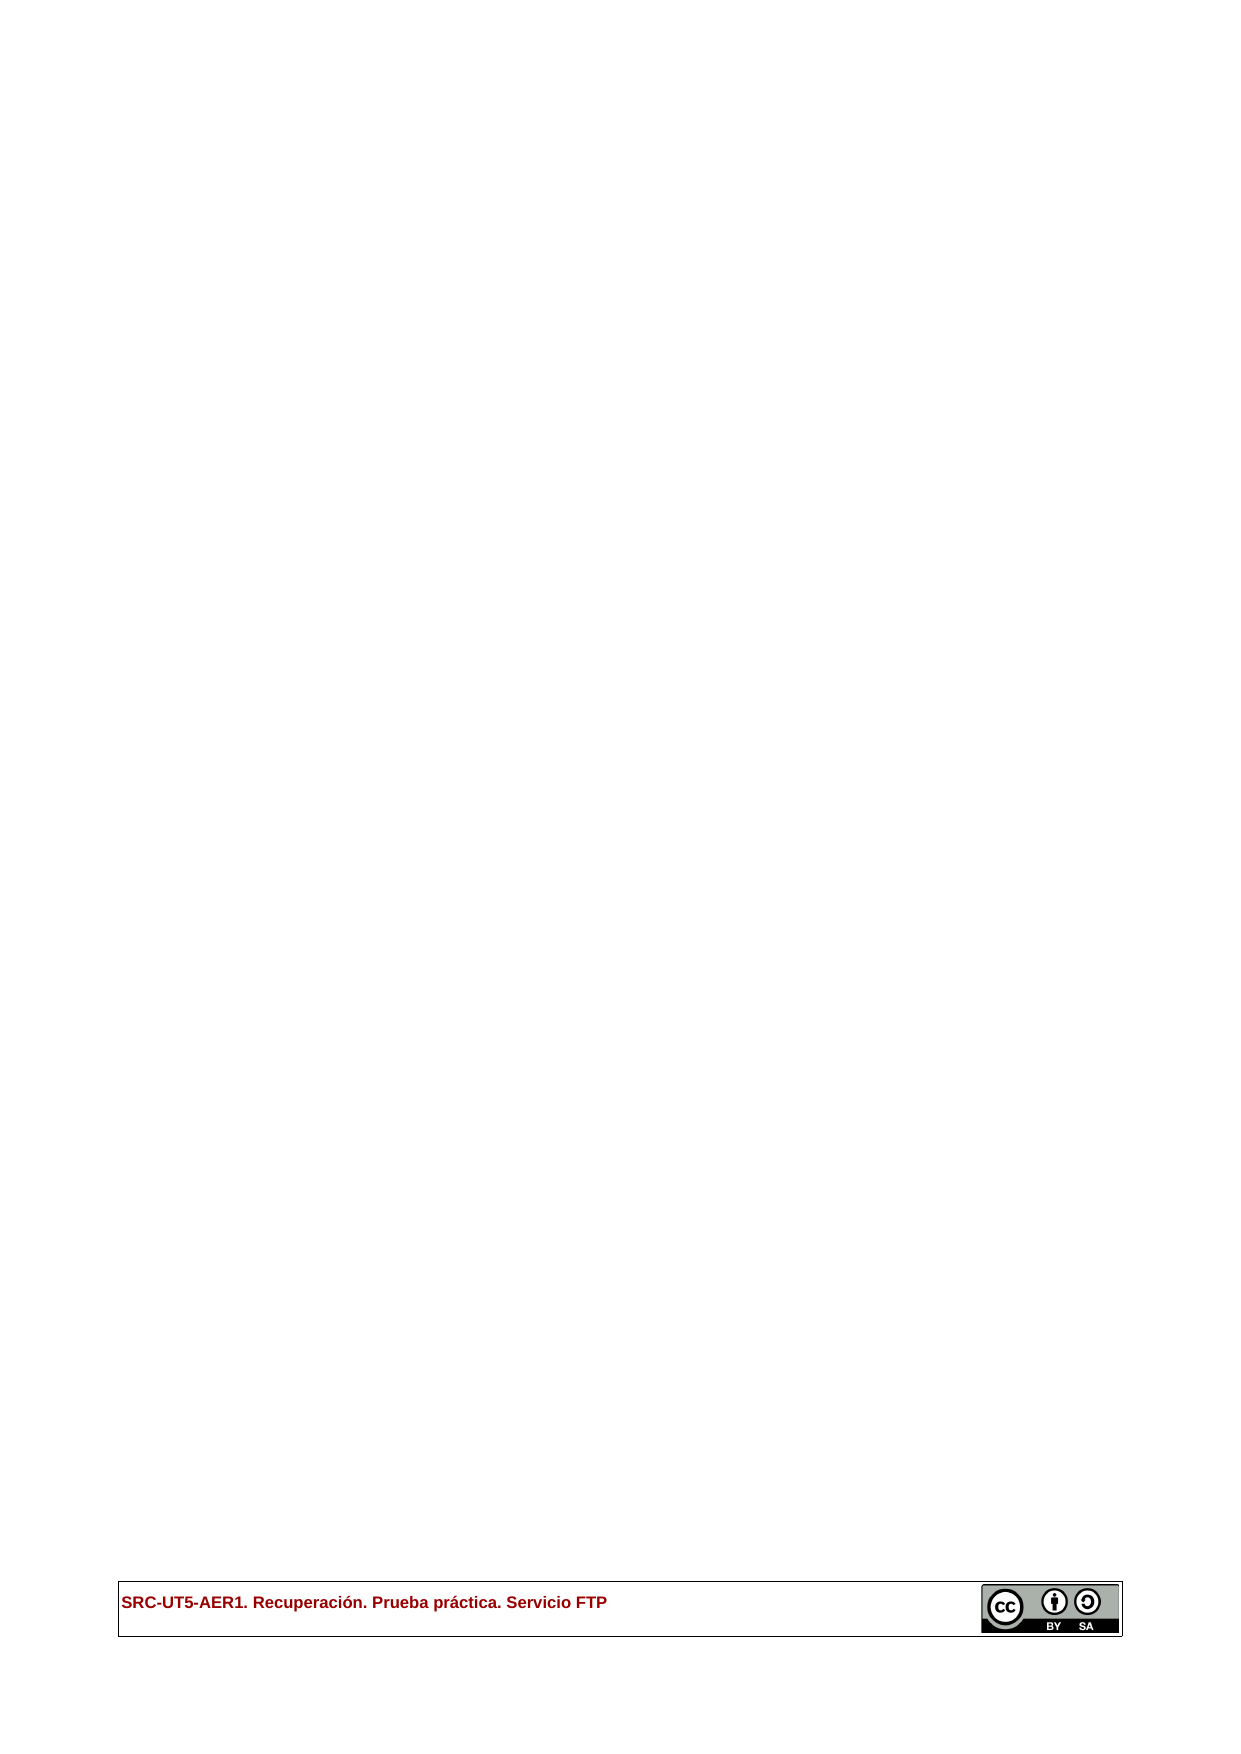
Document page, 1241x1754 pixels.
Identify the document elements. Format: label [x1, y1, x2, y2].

picture [981, 1584, 1119, 1633]
